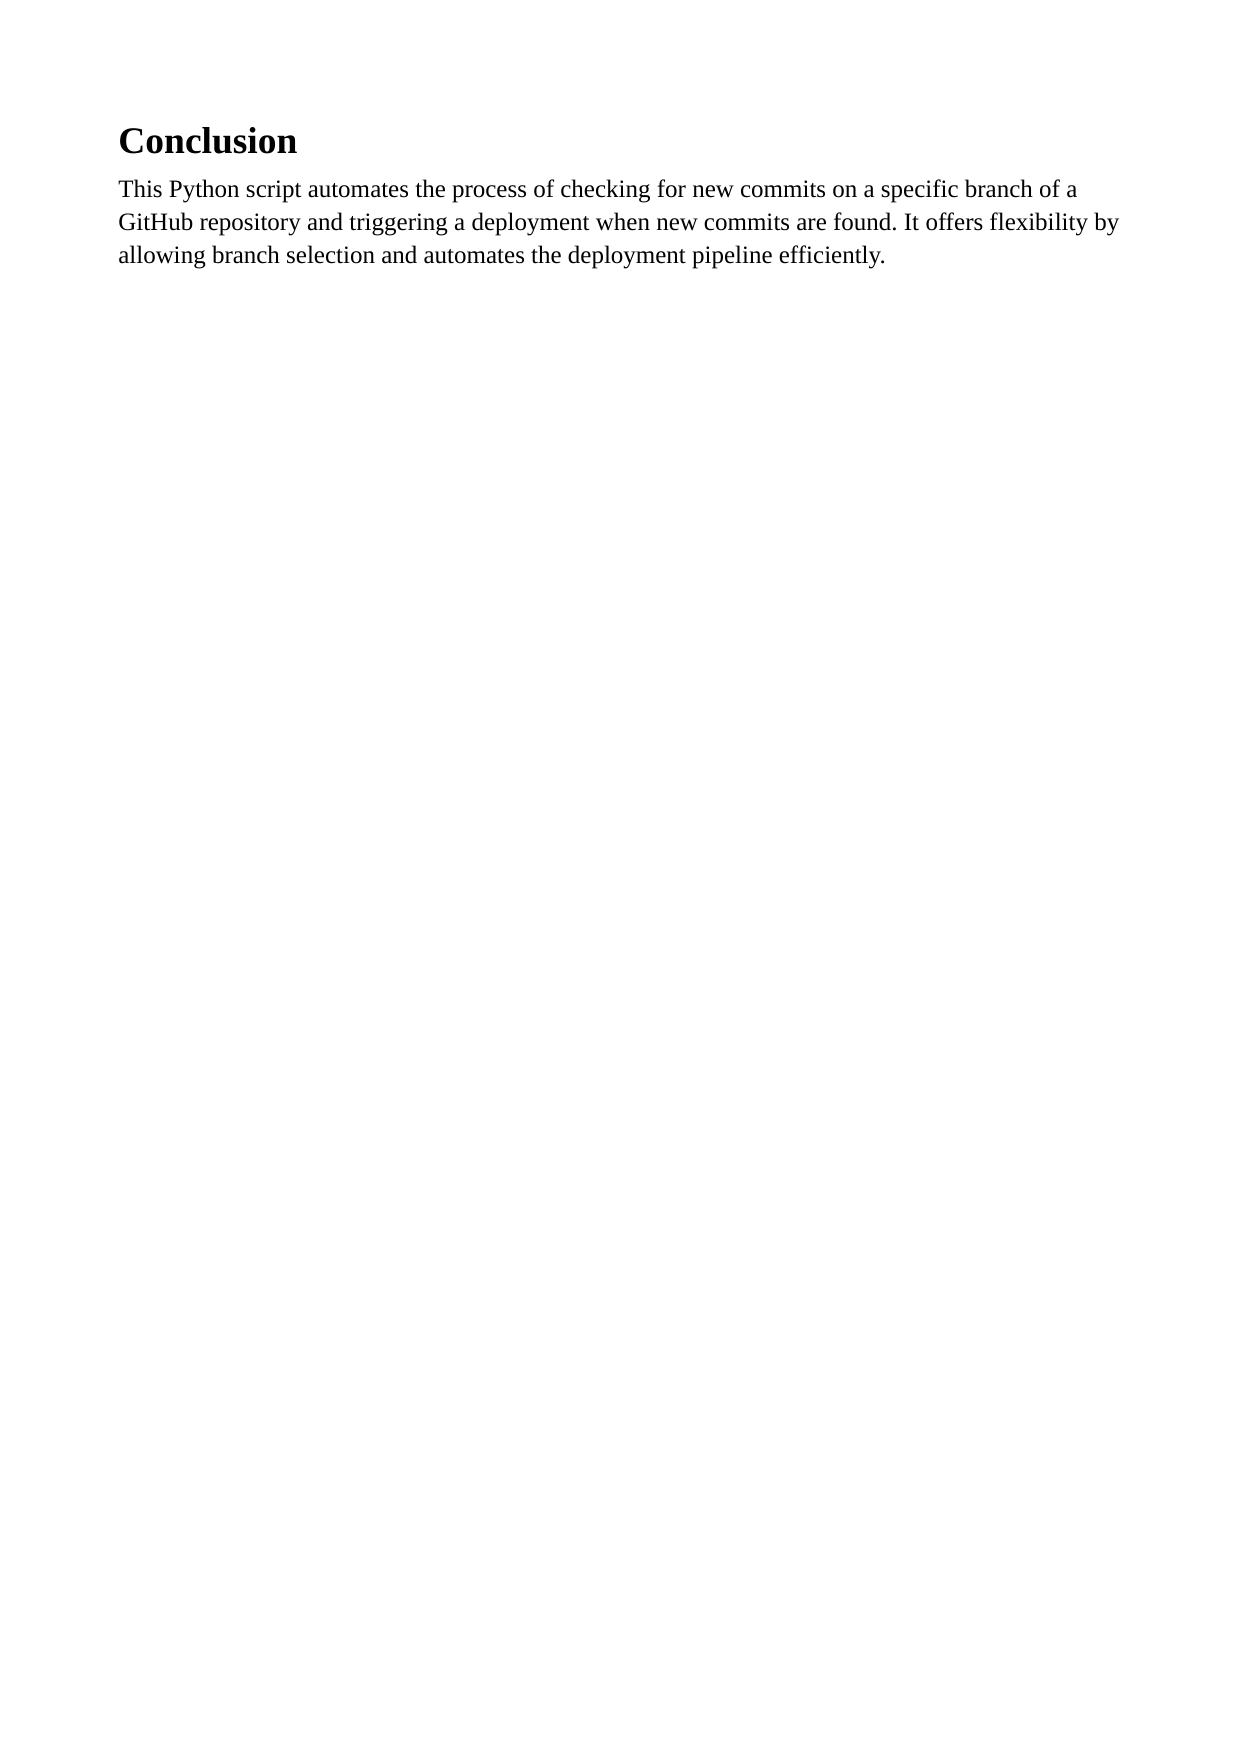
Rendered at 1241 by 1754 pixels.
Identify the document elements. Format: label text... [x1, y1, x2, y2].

text This Python script automates the process of checking for new commits on a specific branch of a GitHub repository and triggering a deployment when new commits are found. It offers flexibility by allowing branch selection and automates the deployment pipeline efficiently. [118, 174, 1122, 268]
subtitle Conclusion [118, 118, 1122, 161]
